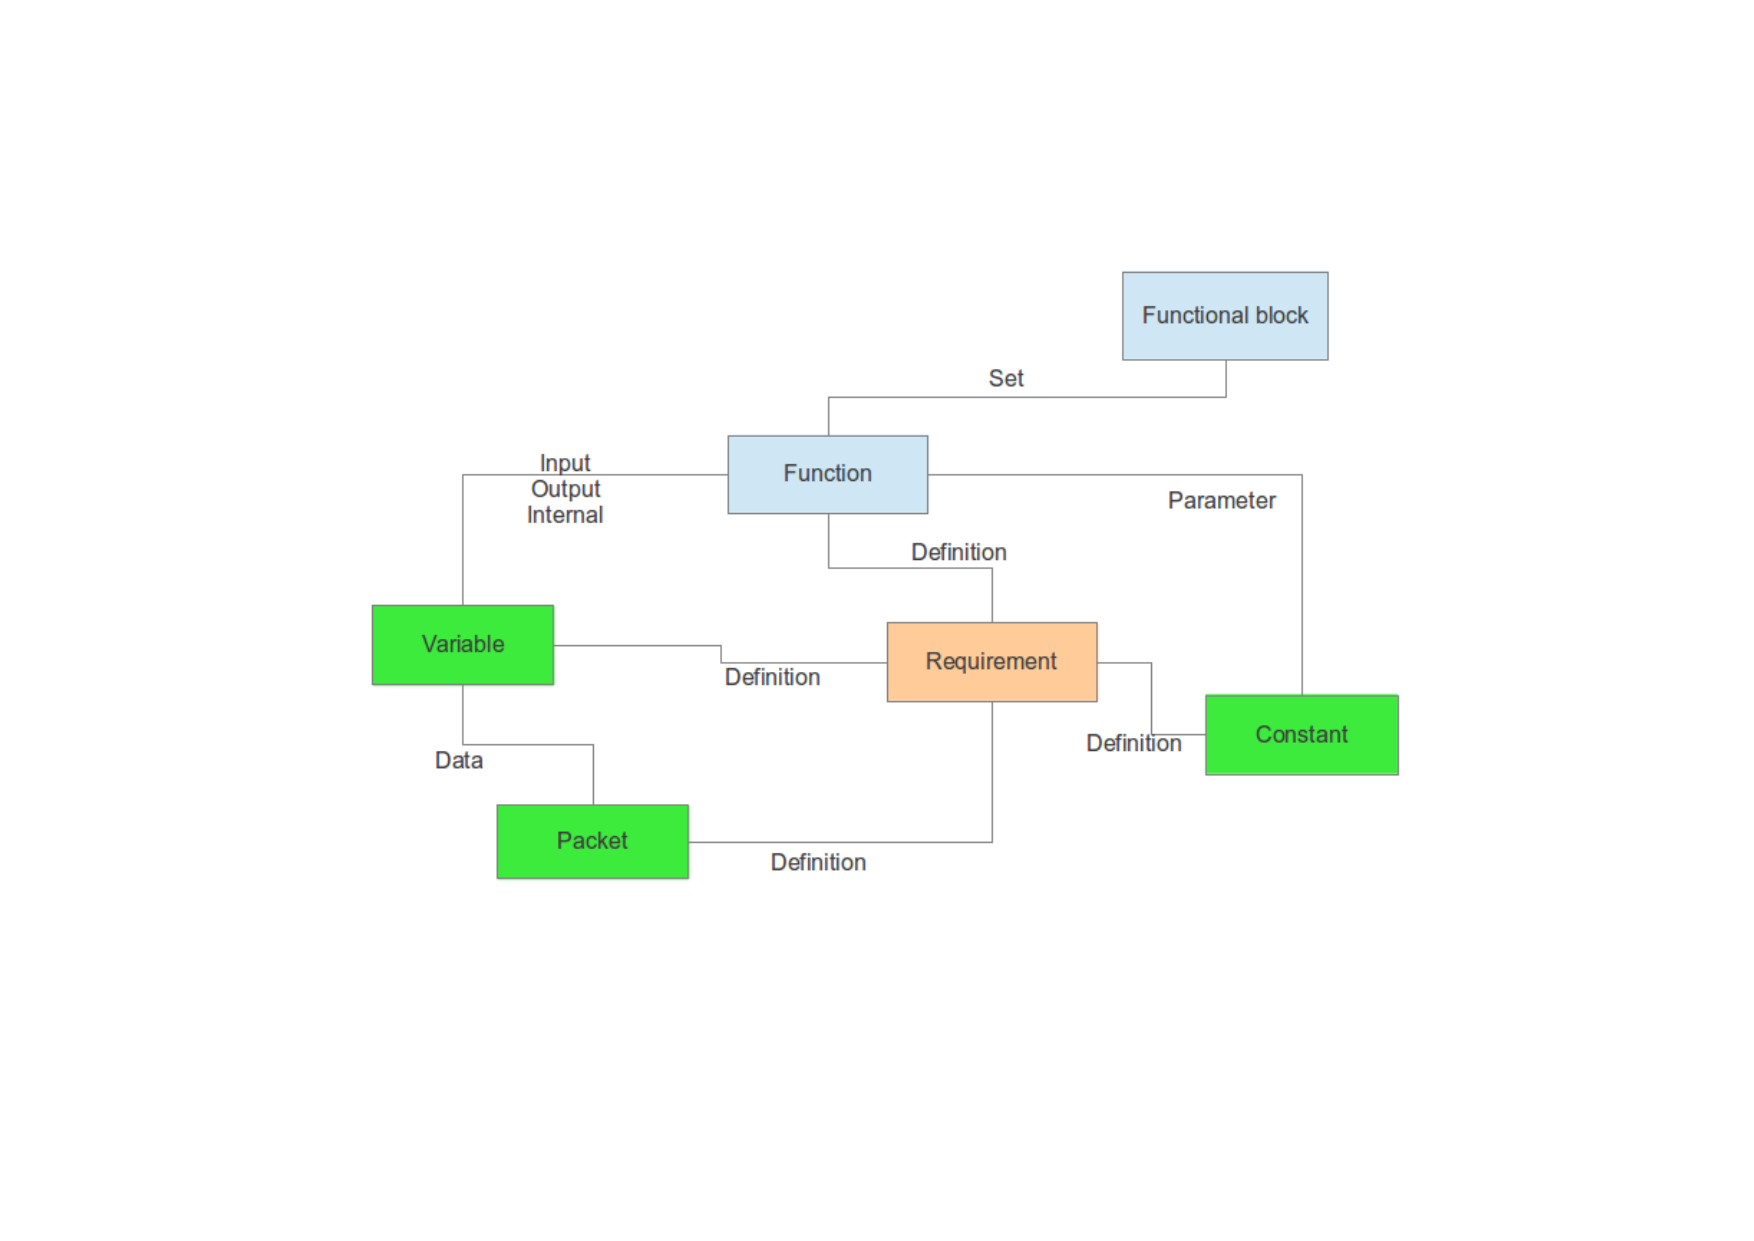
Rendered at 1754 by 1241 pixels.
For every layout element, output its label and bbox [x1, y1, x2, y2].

picture [118, 101, 1636, 1241]
